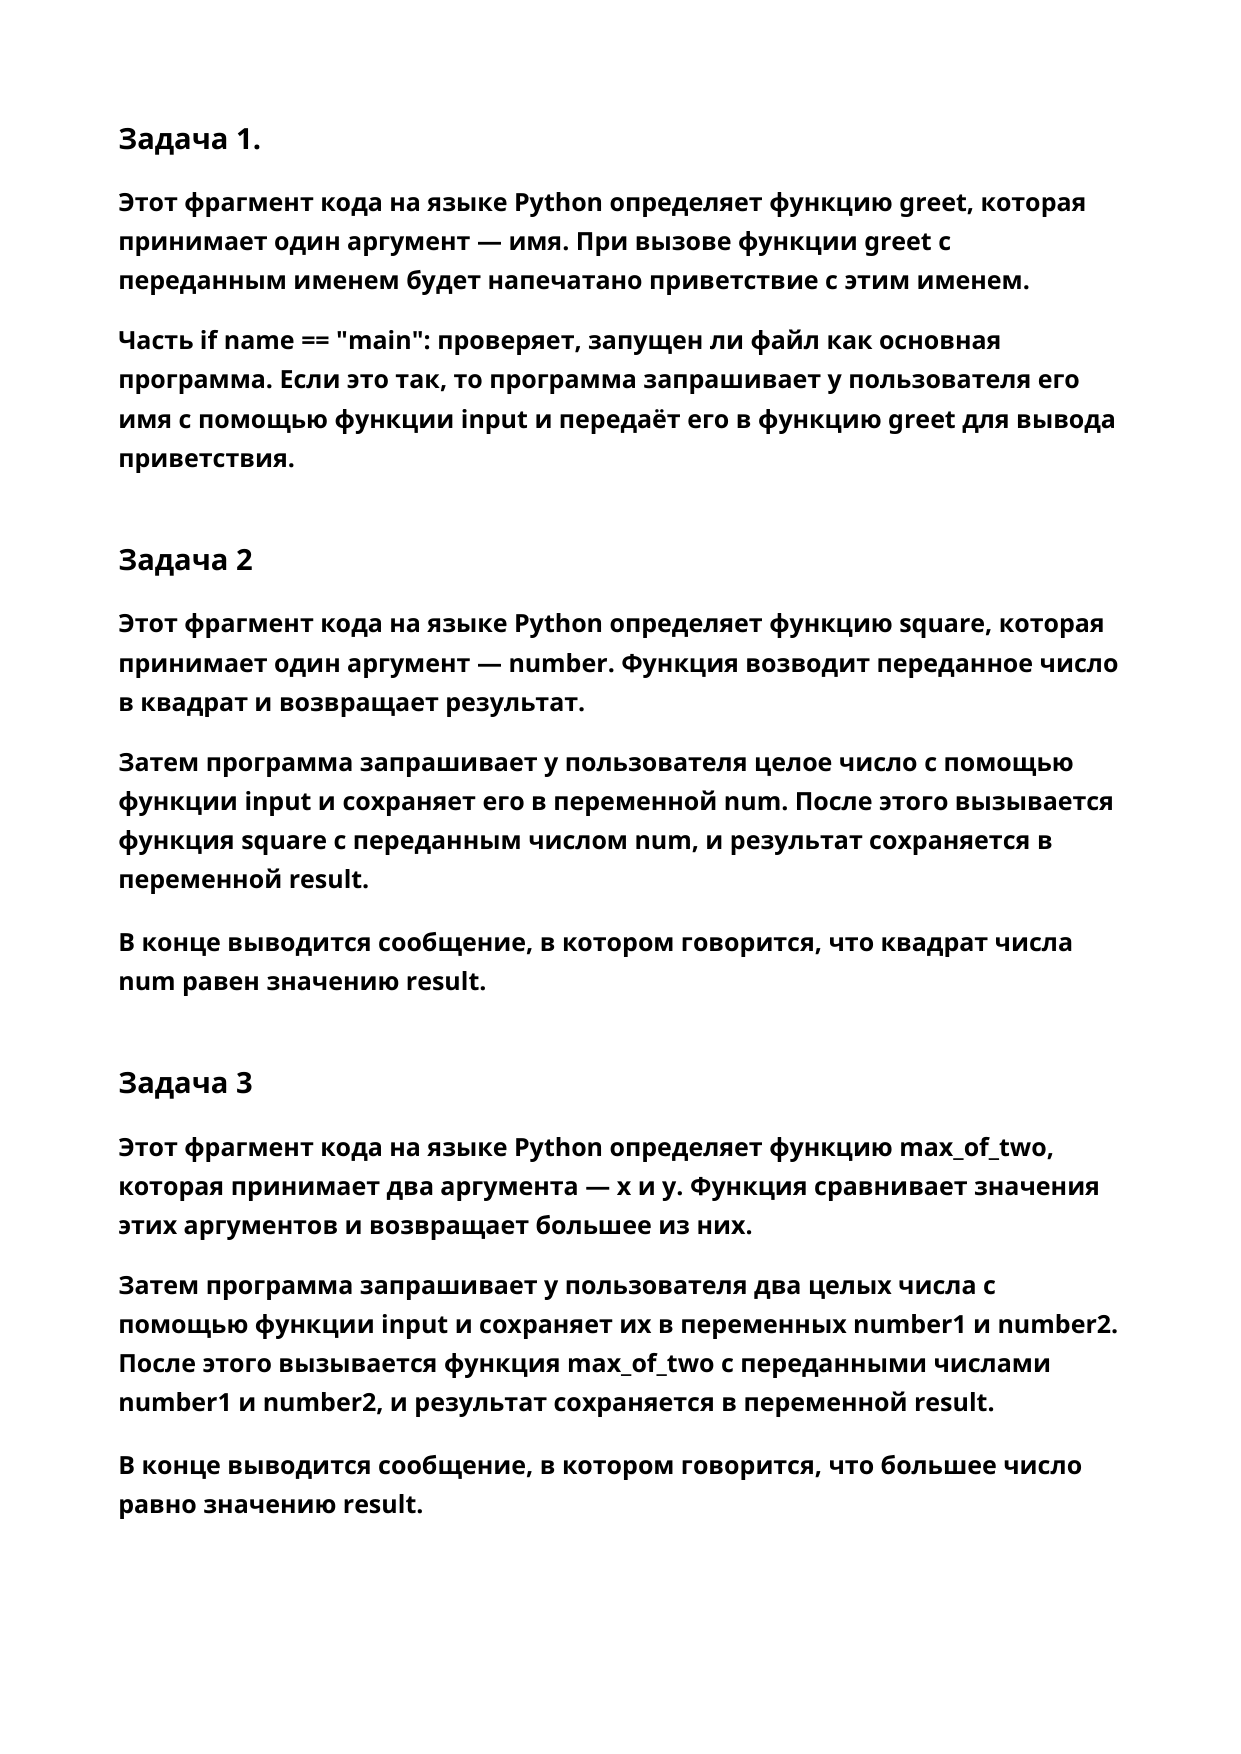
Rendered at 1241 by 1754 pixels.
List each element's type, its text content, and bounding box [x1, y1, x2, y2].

text Этот фрагмент кода на языке Python определяет функцию greet, которая принимает один аргумент — имя. При вызове функции greet с переданным именем будет напечатано приветствие с этим именем. [118, 184, 1122, 297]
text Этот фрагмент кода на языке Python определяет функцию max_of_two, которая принимает два аргумента — x и y. Функция сравнивает значения этих аргументов и возвращает большее из них. [118, 1129, 1122, 1242]
text В конце выводится сообщение, в котором говорится, что квадрат числа num равен значению result. [118, 924, 1122, 998]
text Задача 2 [118, 539, 1122, 579]
text Задача 1. [118, 118, 1122, 158]
text Этот фрагмент кода на языке Python определяет функцию square, которая принимает один аргумент — number. Функция возводит переданное число в квадрат и возвращает результат. [118, 606, 1122, 718]
text Задача 3 [118, 1063, 1122, 1102]
text Затем программа запрашивает у пользователя два целых числа с помощью функции input и сохраняет их в переменных number1 и number2. После этого вызывается функция max_of_two с переданными числами number1 и number2, и результат сохраняется в переменной result. [118, 1268, 1122, 1419]
text Затем программа запрашивает у пользователя целое число с помощью функции input и сохраняет его в переменной num. После этого вызывается функция square с переданным числом num, и результат сохраняется в переменной result. [118, 744, 1122, 896]
text Часть if name == "main": проверяет, запущен ли файл как основная программа. Если это так, то программа запрашивает у пользователя его имя с помощью функции input и передаёт его в функцию greet для вывода приветствия. [118, 323, 1122, 474]
text В конце выводится сообщение, в котором говорится, что большее число равно значению result. [118, 1448, 1122, 1560]
